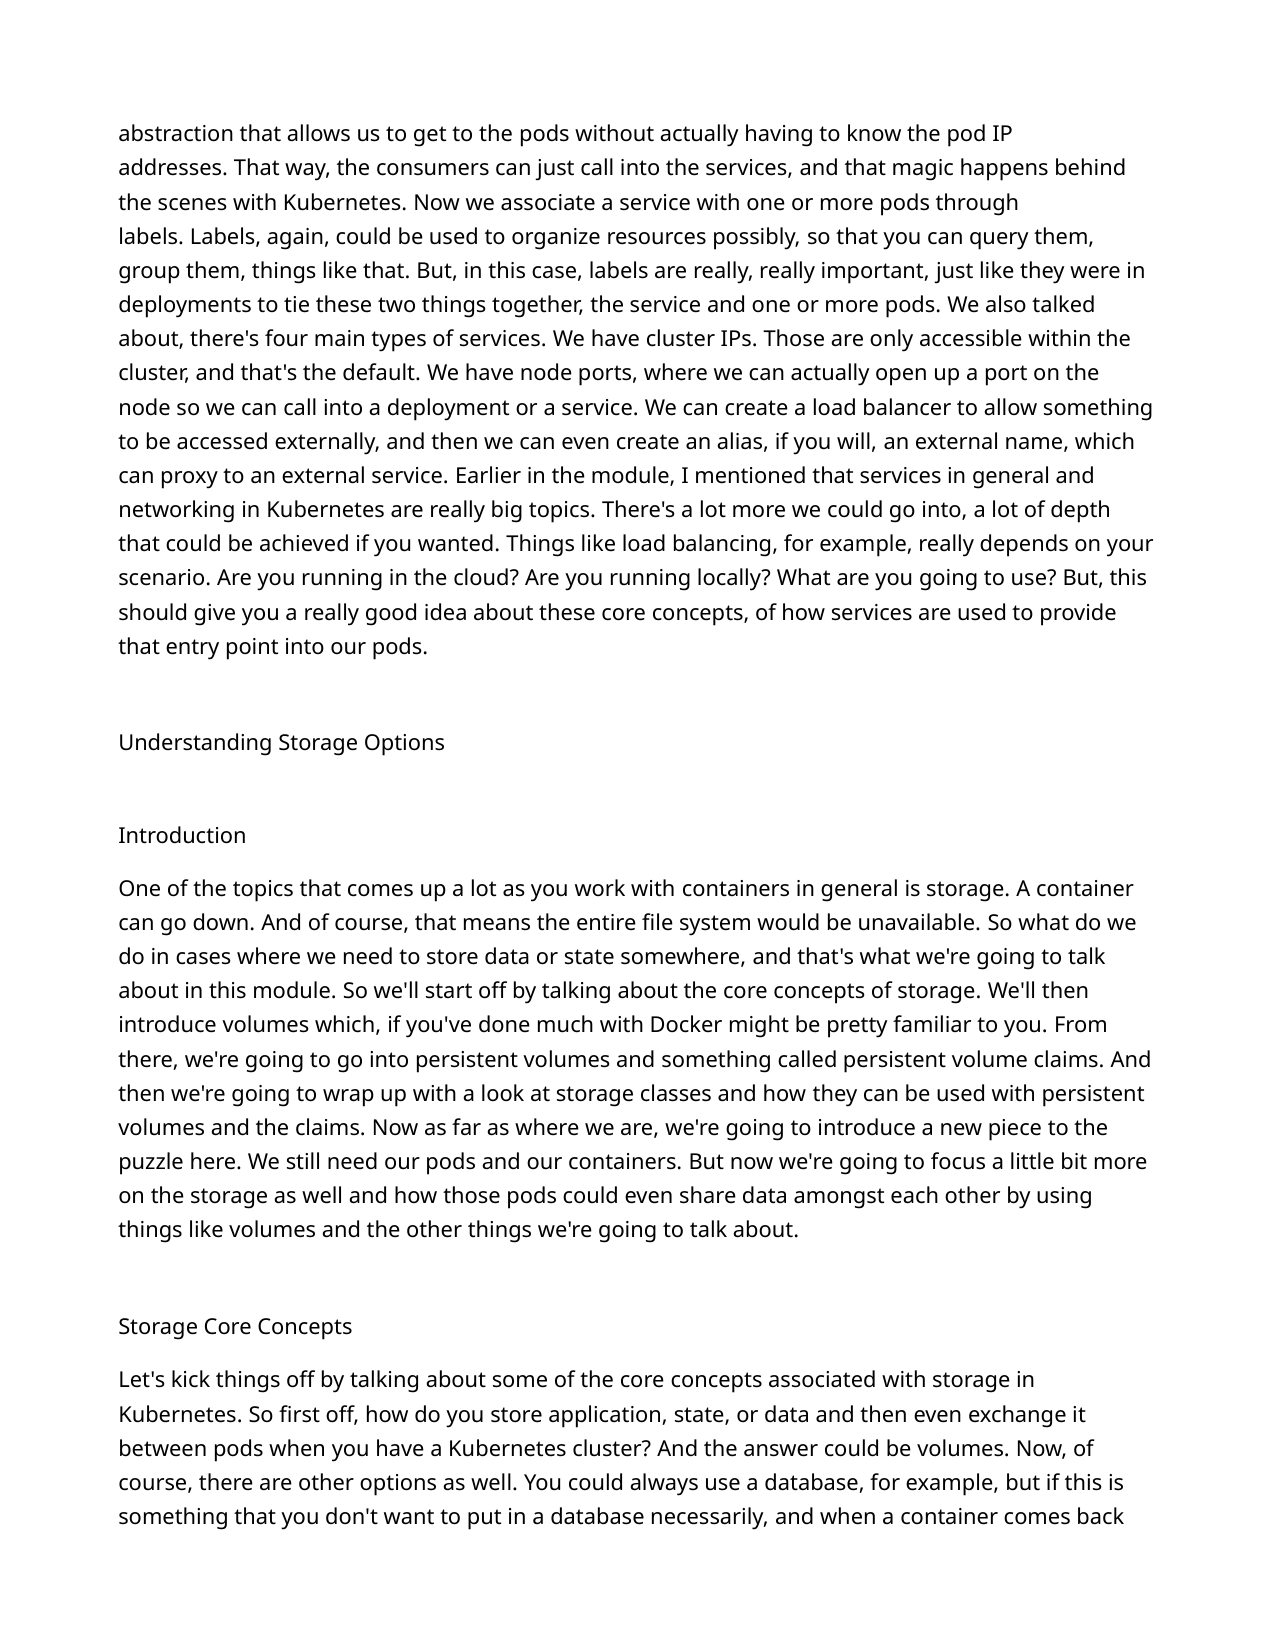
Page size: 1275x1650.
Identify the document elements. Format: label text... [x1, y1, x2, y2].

subtitle Introduction [118, 819, 1157, 849]
subtitle Storage Core Concepts [118, 1311, 1157, 1341]
subtitle Understanding Storage Options [118, 727, 1157, 757]
text Let's kick things off by talking about some of the core concepts associated with storage in Kubernetes. So first off, how do you store application, state, or data and then even exchange it between pods when you have a Kubernetes cluster? And the answer could be volumes. Now, of course, there are other options as well. You could always use a database, for example, but if this is something that you don't want to put in a database necessarily, and when a container comes back [118, 1364, 1157, 1531]
text abstraction that allows us to get to the pods without actually having to know the pod IP addresses. That way, the consumers can just call into the services, and that magic happens behind the scenes with Kubernetes. Now we associate a service with one or more pods through labels. Labels, again, could be used to organize resources possibly, so that you can query them, group them, things like that. But, in this case, labels are really, really important, just like they were in deployments to tie these two things together, the service and one or more pods. We also talked about, there's four main types of services. We have cluster IPs. Those are only accessible within the cluster, and that's the default. We have node ports, where we can actually open up a port on the node so we can call into a deployment or a service. We can create a load balancer to allow something to be accessed externally, and then we can even create an alias, if you will, an external name, which can proxy to an external service. Earlier in the module, I mentioned that services in general and networking in Kubernetes are really big topics. There's a lot more we could go into, a lot of depth that could be achieved if you wanted. Things like load balancing, for example, really depends on your scenario. Are you running in the cloud? Are you running locally? What are you going to use? But, this should give you a really good idea about these core concepts, of how services are used to provide that entry point into our pods. [118, 118, 1157, 660]
text One of the topics that comes up a lot as you work with containers in general is storage. A container can go down. And of course, that means the entire file system would be unavailable. So what do we do in cases where we need to store data or state somewhere, and that's what we're going to talk about in this module. So we'll start off by talking about the core concepts of storage. We'll then introduce volumes which, if you've done much with Docker might be pretty familiar to you. From there, we're going to go into persistent volumes and something called persistent volume claims. And then we're going to wrap up with a look at storage classes and how they can be used with persistent volumes and the claims. Now as far as where we are, we're going to introduce a new piece to the puzzle here. We still need our pods and our containers. But now we're going to focus a little bit more on the storage as well and how those pods could even share data amongst each other by using things like volumes and the other things we're going to talk about. [118, 873, 1157, 1244]
